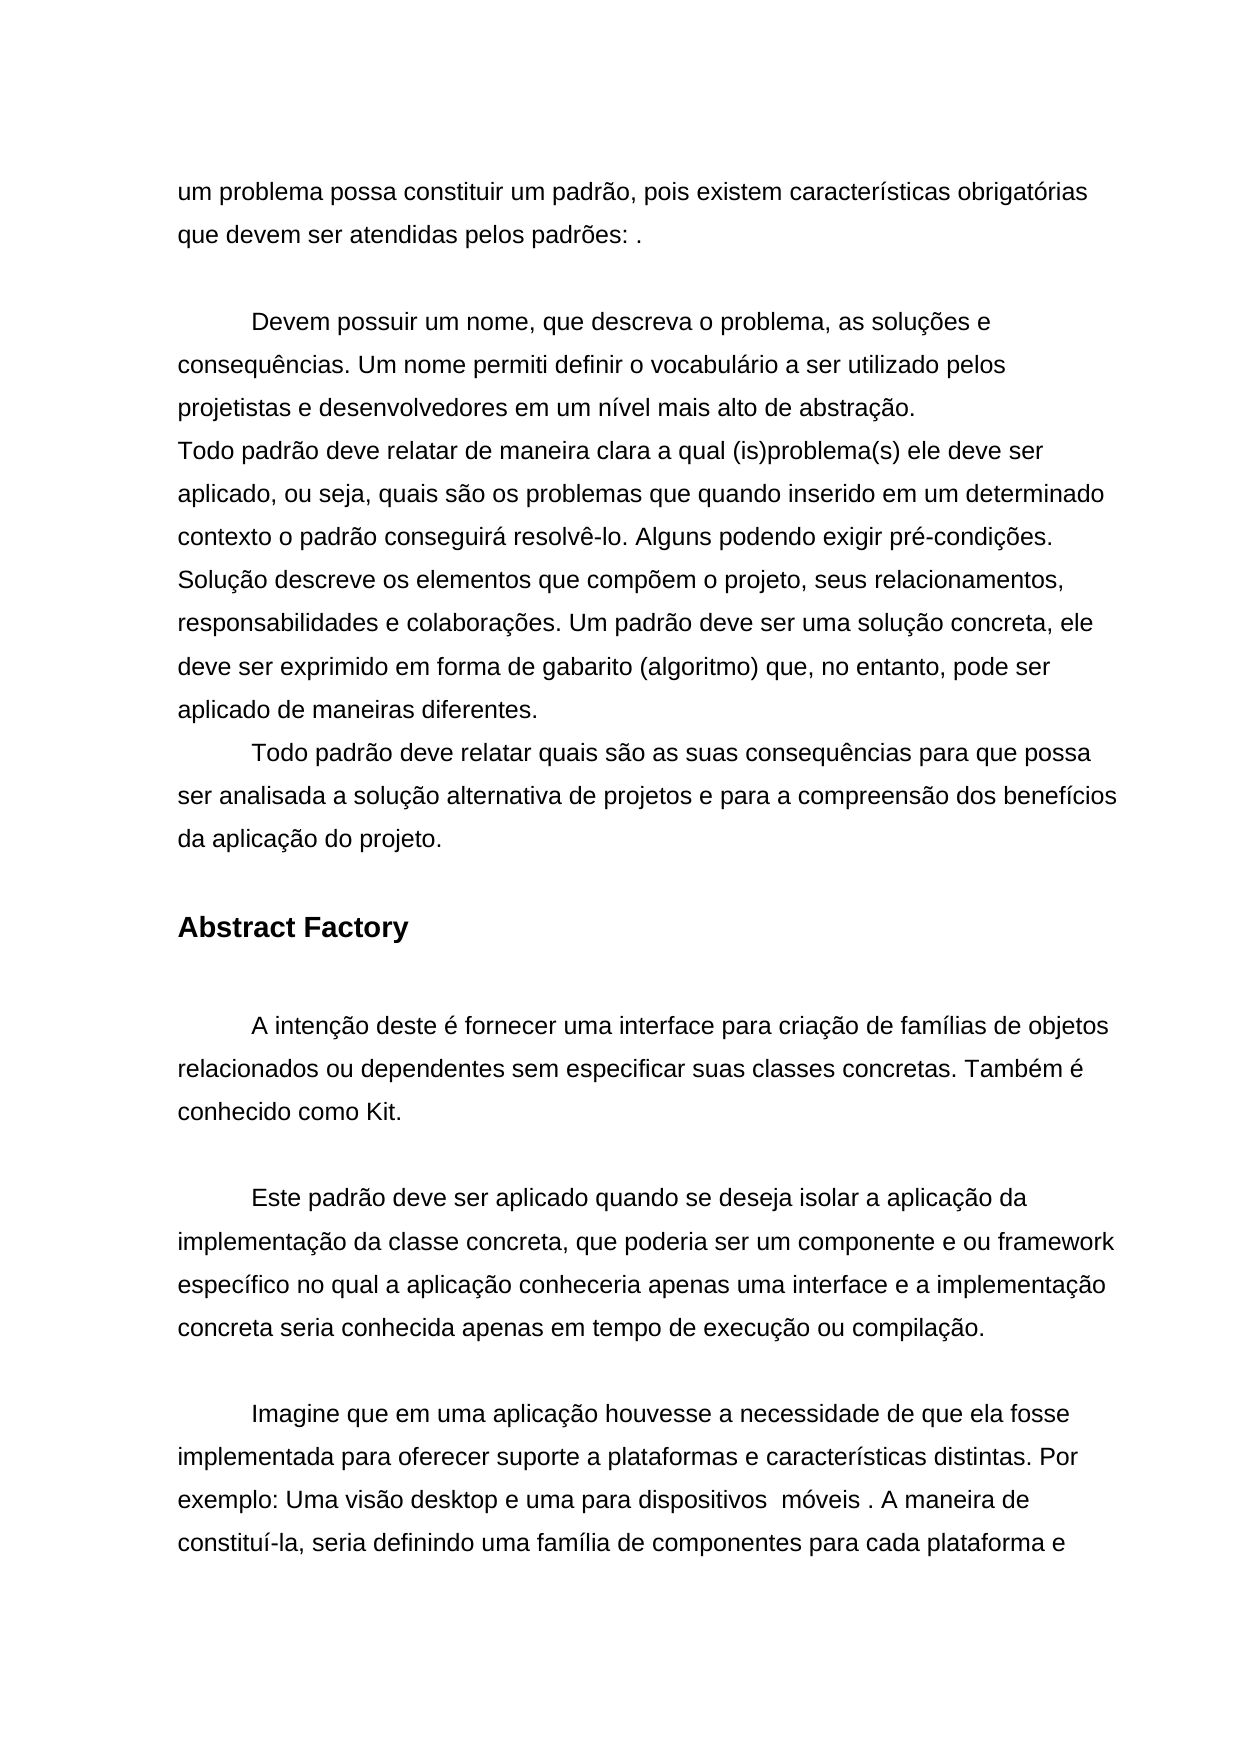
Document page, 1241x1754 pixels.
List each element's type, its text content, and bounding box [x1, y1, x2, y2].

text Todo padrão deve relatar quais são as suas consequências para que possa ser analisada a solução alternativa de projetos e para a compreensão dos benefícios da aplicação do projeto. [177, 738, 1122, 853]
text Devem possuir um nome, que descreva o problema, as soluções e consequências. Um nome permiti definir o vocabulário a ser utilizado pelos projetistas e desenvolvedores em um nível mais alto de abstração. [177, 307, 1122, 422]
text Abstract Factory [177, 910, 1122, 944]
text Imagine que em uma aplicação houvesse a necessidade de que ela fosse implementada para oferecer suporte a plataformas e características distintas. Por exemplo: Uma visão desktop e uma para dispositivos móveis . A maneira de constituí-la, seria definindo uma família de componentes para cada plataforma e [177, 1399, 1122, 1557]
text Solução descreve os elementos que compõem o projeto, seus relacionamentos, responsabilidades e colaborações. Um padrão deve ser uma solução concreta, ele deve ser exprimido em forma de gabarito (algoritmo) que, no entanto, pode ser aplicado de maneiras diferentes. [177, 565, 1122, 723]
text Este padrão deve ser aplicado quando se deseja isolar a aplicação da implementação da classe concreta, que poderia ser um componente e ou framework específico no qual a aplicação conheceria apenas uma interface e a implementação concreta seria conhecida apenas em tempo de execução ou compilação. [177, 1183, 1122, 1342]
text Todo padrão deve relatar de maneira clara a qual (is)problema(s) ele deve ser aplicado, ou seja, quais são os problemas que quando inserido em um determinado contexto o padrão conseguirá resolvê-lo. Alguns podendo exigir pré-condições. [177, 436, 1122, 551]
text A intenção deste é fornecer uma interface para criação de famílias de objetos relacionados ou dependentes sem especificar suas classes concretas. Também é conhecido como Kit. [177, 1011, 1122, 1126]
text um problema possa constituir um padrão, pois existem características obrigatórias que devem ser atendidas pelos padrões: . [177, 177, 1122, 249]
